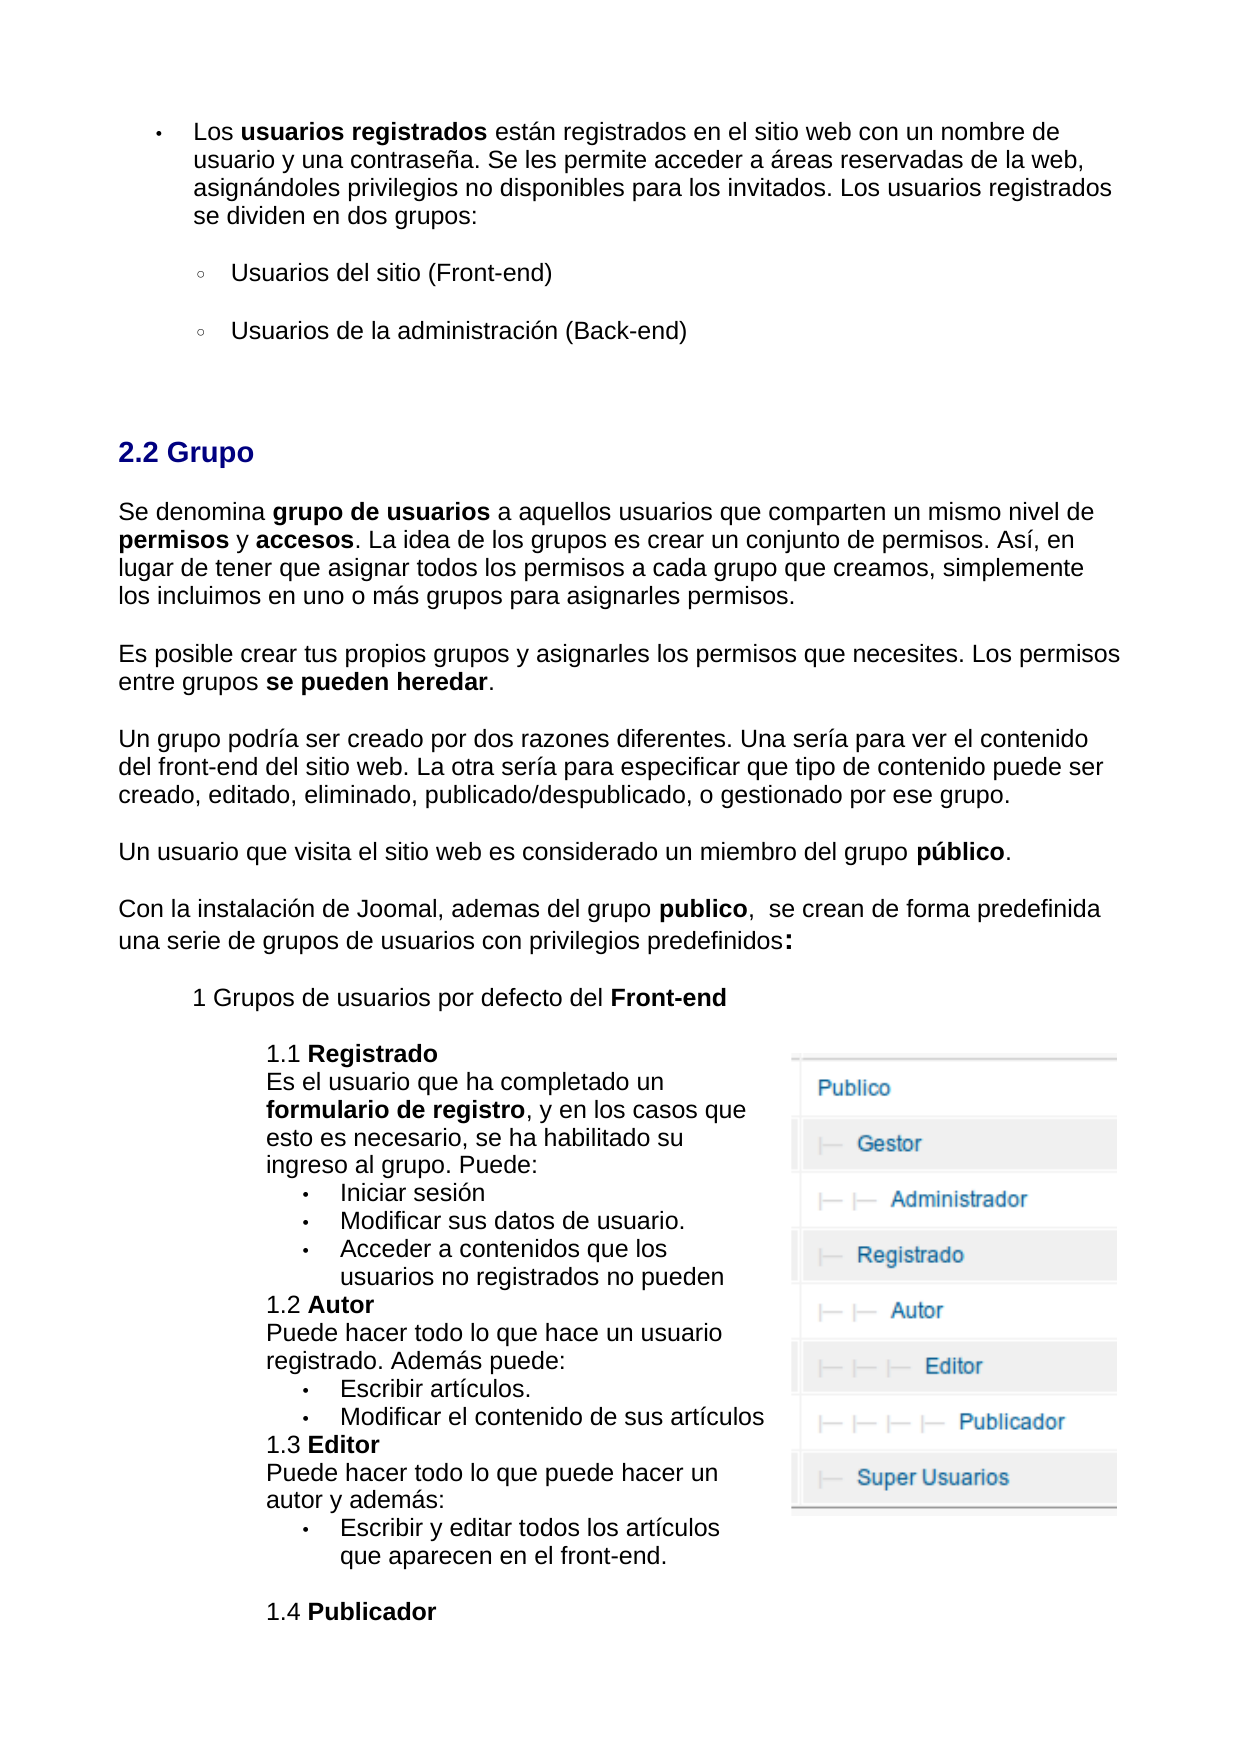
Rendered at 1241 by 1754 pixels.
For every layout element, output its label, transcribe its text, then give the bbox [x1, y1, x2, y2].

text Puede hacer todo lo que hace un usuario registrado. Además puede: [266, 1319, 791, 1374]
list Usuarios del sitio (Front-end) [193, 259, 1122, 287]
text 1 Grupos de usuarios por defecto del Front-end [192, 984, 1122, 1012]
list Usuarios de la administración (Back-end) [193, 317, 1122, 344]
text Puede hacer todo lo que puede hacer un autor y además: [266, 1458, 791, 1514]
list Modificar el contenido de sus artículos [302, 1402, 791, 1430]
list Escribir y editar todos los artículos que aparecen en el front-end. [302, 1514, 1122, 1570]
text Se denomina grupo de usuarios a aquellos usuarios que comparten un mismo nivel de permisos y accesos. La idea de los grupos es crear un conjunto de permisos. Así, en lugar de tener que asignar todos los permisos a cada grupo que creamos, simplemente los incluimos en uno o más grupos para asignarles permisos. [118, 498, 1122, 610]
list Modificar sus datos de usuario. [302, 1207, 791, 1235]
text 1.2 Autor [266, 1291, 791, 1319]
list Acceder a contenidos que los usuarios no registrados no pueden [302, 1235, 791, 1291]
text Con la instalación de Joomal, ademas del grupo publico, se crean de forma predefinida una serie de grupos de usuarios con privilegios predefinidos: [118, 895, 1122, 956]
text Un grupo podría ser creado por dos razones diferentes. Una sería para ver el contenido del front-end del sitio web. La otra sería para especificar que tipo de contenido puede ser creado, editado, eliminado, publicado/despublicado, o gestionado por ese grupo. [118, 725, 1122, 808]
text Es el usuario que ha completado un formulario de registro, y en los casos que esto es necesario, se ha habilitado su ingreso al grupo. Puede: [266, 1067, 791, 1179]
list Iniciar sesión [302, 1179, 791, 1207]
list Los usuarios registrados están registrados en el sitio web con un nombre de usuario y una contraseña. Se les permite acceder a áreas reservadas de la web, asignándoles privilegios no disponibles para los invitados. Los usuarios registrados se dividen en dos grupos: [156, 118, 1122, 230]
picture [791, 1053, 1117, 1516]
subtitle 2.2 Grupo [118, 436, 1122, 469]
text 1.1 Registrado [266, 1039, 1122, 1067]
text 1.4 Publicador [266, 1598, 1122, 1626]
text Un usuario que visita el sitio web es considerado un miembro del grupo público. [118, 838, 1122, 866]
list Escribir artículos. [302, 1374, 791, 1402]
text Es posible crear tus propios grupos y asignarles los permisos que necesites. Los permisos entre grupos se pueden heredar. [118, 639, 1122, 695]
text 1.3 Editor [266, 1430, 791, 1458]
